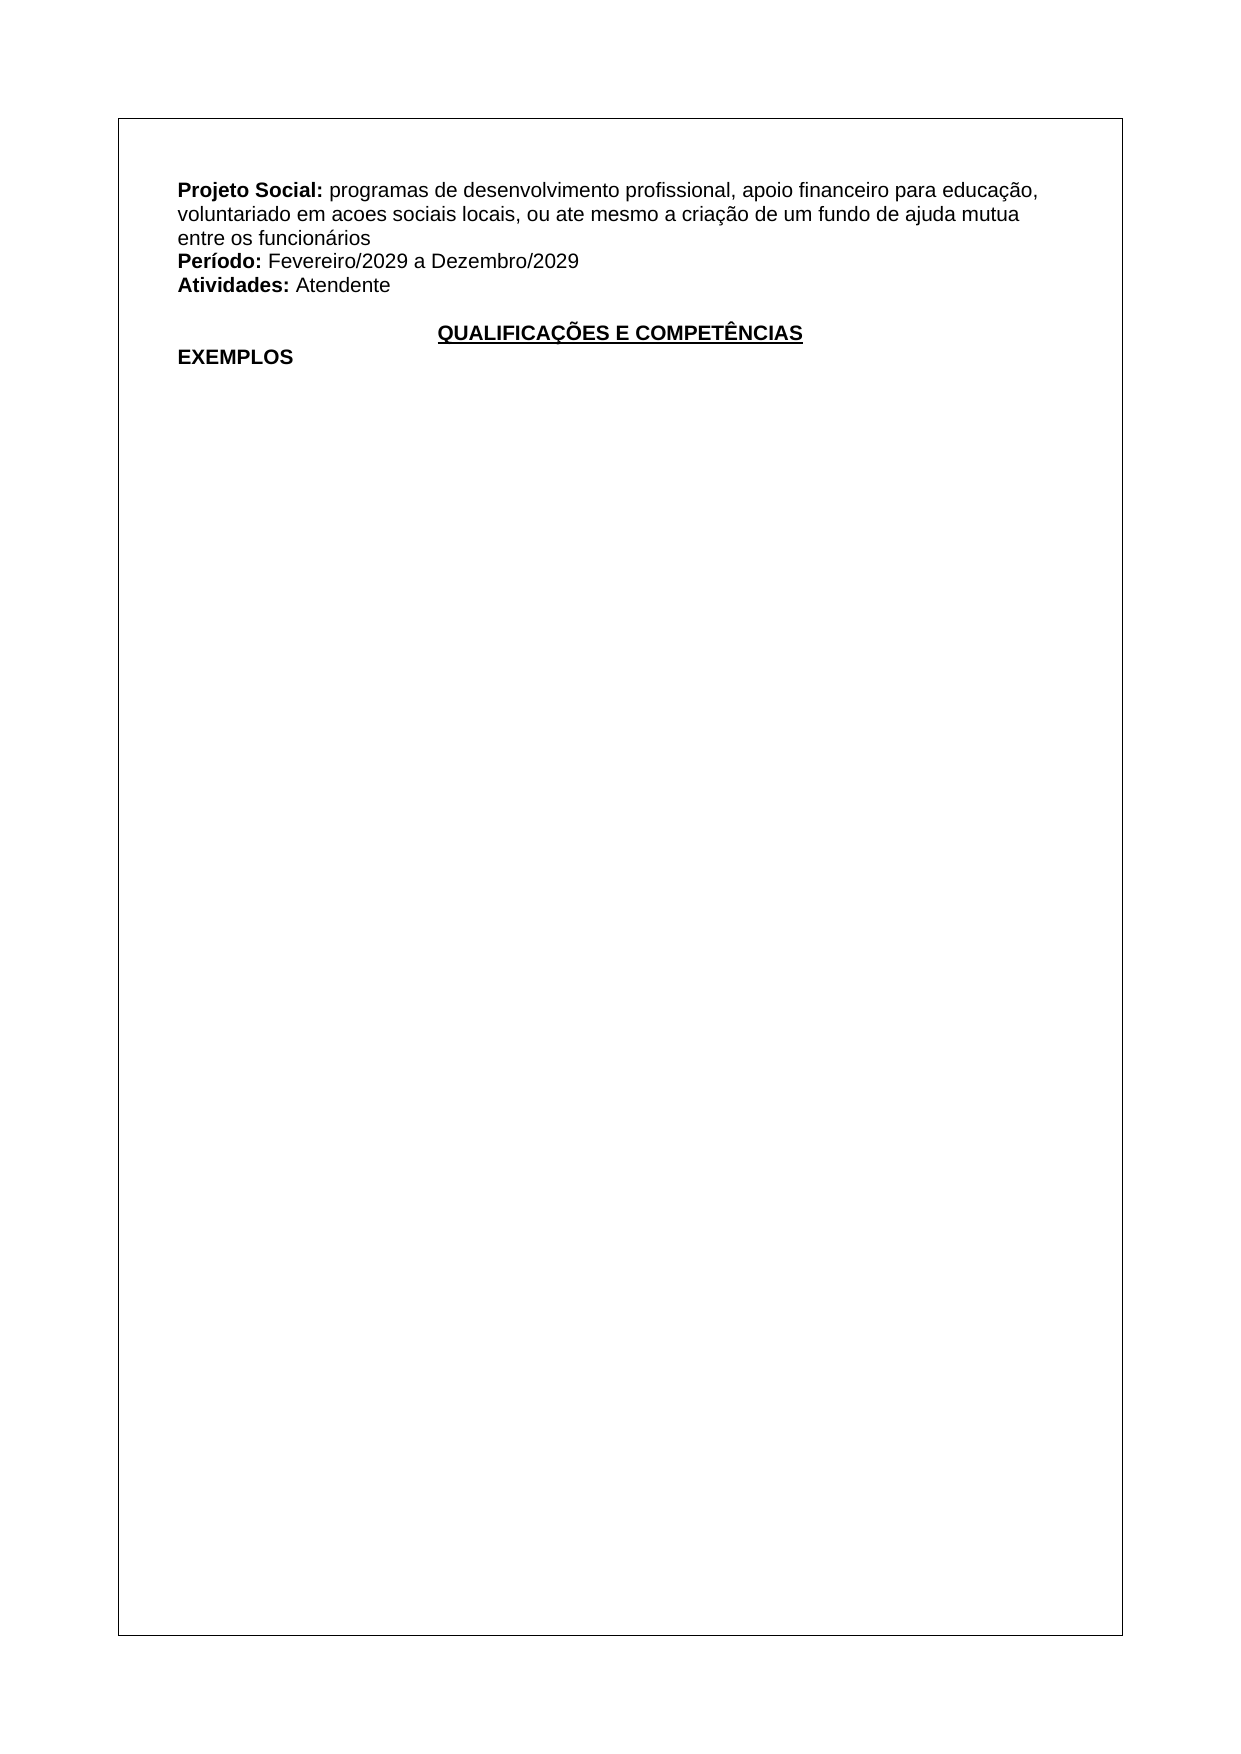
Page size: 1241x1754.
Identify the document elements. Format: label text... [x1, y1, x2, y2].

text Atividades: Atendente [177, 273, 1063, 297]
text Período: Fevereiro/2029 a Dezembro/2029 [177, 249, 1063, 273]
text QUALIFICAÇÕES E COMPETÊNCIAS [177, 321, 1063, 345]
text EXEMPLOS [177, 345, 1063, 369]
text Projeto Social: programas de desenvolvimento profissional, apoio financeiro para educação, voluntariado em acoes sociais locais, ou ate mesmo a criação de um fundo de ajuda mutua entre os funcionários [177, 177, 1063, 249]
